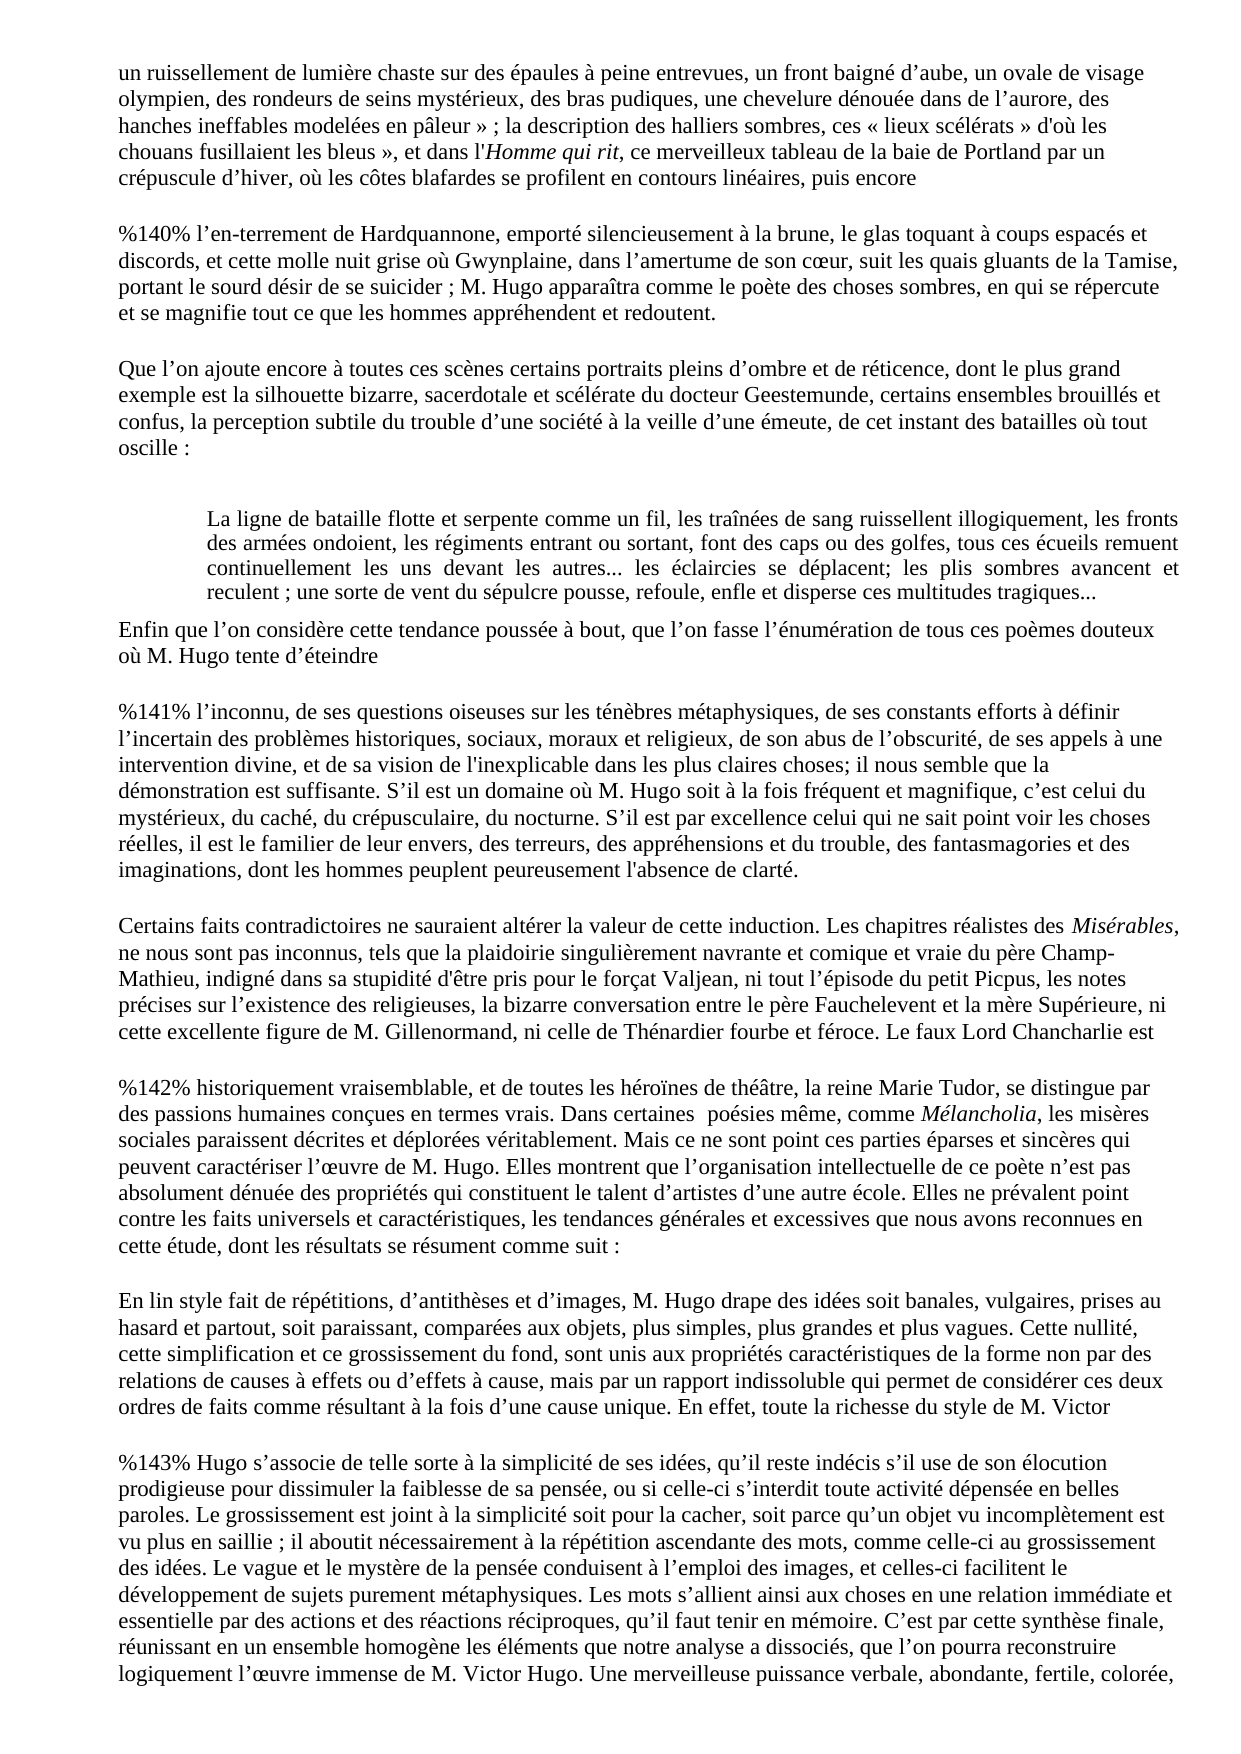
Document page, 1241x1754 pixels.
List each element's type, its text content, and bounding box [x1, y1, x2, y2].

text %142% historiquement vraisemblable, et de toutes les héroïnes de théâtre, la reine Marie Tudor, se distingue par des passions humaines conçues en termes vrais. Dans certaines poésies même, comme Mélancholia, les misères sociales paraissent décrites et déplorées véritablement. Mais ce ne sont point ces parties éparses et sincères qui peuvent caractériser l’œuvre de M. Hugo. Elles montrent que l’organisation intellectuelle de ce poète n’est pas absolument dénuée des propriétés qui constituent le talent d’artistes d’une autre école. Elles ne prévalent point contre les faits universels et caractéristiques, les tendances générales et excessives que nous avons reconnues en cette étude, dont les résultats se résument comme suit : [118, 1074, 1181, 1258]
text %143% Hugo s’associe de telle sorte à la simplicité de ses idées, qu’il reste indécis s’il use de son élocution prodigieuse pour dissimuler la faiblesse de sa pensée, ou si celle-ci s’interdit toute activité dépensée en belles paroles. Le grossissement est joint à la simplicité soit pour la cacher, soit parce qu’un objet vu incomplètement est vu plus en saillie ; il aboutit nécessairement à la répétition ascendante des mots, comme celle-ci au grossissement des idées. Le vague et le mystère de la pensée conduisent à l’emploi des images, et celles-ci facilitent le développement de sujets purement métaphysiques. Les mots s’allient ainsi aux choses en une relation immédiate et essentielle par des actions et des réactions réciproques, qu’il faut tenir en mémoire. C’est par cette synthèse finale, réunissant en un ensemble homogène les éléments que notre analyse a dissociés, que l’on pourra reconstruire logiquement l’œuvre immense de M. Victor Hugo. Une merveilleuse puissance verbale, abondante, fertile, colorée, [118, 1449, 1181, 1686]
text Certains faits contradictoires ne sauraient altérer la valeur de cette induction. Les chapitres réalistes des Misérables, ne nous sont pas inconnus, tels que la plaidoirie singulièrement navrante et comique et vraie du père Champ-Mathieu, indigné dans sa stupidité d'être pris pour le forçat Valjean, ni tout l’épisode du petit Picpus, les notes précises sur l’existence des religieuses, la bizarre conversation entre le père Fauchelevent et la mère Supérieure, ni cette excellente figure de M. Gillenormand, ni celle de Thénardier fourbe et féroce. Le faux Lord Chancharlie est [118, 912, 1181, 1044]
text %141% l’inconnu, de ses questions oiseuses sur les ténèbres métaphysiques, de ses constants efforts à définir l’incertain des problèmes historiques, sociaux, moraux et religieux, de son abus de l’obscurité, de ses appels à une intervention divine, et de sa vision de l'inexplicable dans les plus claires choses; il nous semble que la démonstration est suffisante. S’il est un domaine où M. Hugo soit à la fois fréquent et magnifique, c’est celui du mystérieux, du caché, du crépusculaire, du nocturne. S’il est par excellence celui qui ne sait point voir les choses réelles, il est le familier de leur envers, des terreurs, des appréhensions et du trouble, des fantasmagories et des imaginations, dont les hommes peuplent peureusement l'absence de clarté. [118, 698, 1181, 883]
text un ruissellement de lumière chaste sur des épaules à peine entrevues, un front baigné d’aube, un ovale de visage olympien, des rondeurs de seins mystérieux, des bras pudiques, une chevelure dénouée dans de l’aurore, des hanches ineffables modelées en pâleur » ; la description des halliers sombres, ces « lieux scélérats » d'où les chouans fusillaient les bleus », et dans l'Homme qui rit, ce merveilleux tableau de la baie de Portland par un crépuscule d’hiver, où les côtes blafardes se profilent en contours linéaires, puis encore [118, 59, 1181, 191]
text Enfin que l’on considère cette tendance poussée à bout, que l’on fasse l’énumération de tous ces poèmes douteux où M. Hugo tente d’éteindre [118, 616, 1181, 669]
text Que l’on ajoute encore à toutes ces scènes certains portraits pleins d’ombre et de réticence, dont le plus grand exemple est la silhouette bizarre, sacerdotale et scélérate du docteur Geestemunde, certains ensembles brouillés et confus, la perception subtile du trouble d’une société à la veille d’une émeute, de cet instant des batailles où tout oscille : [118, 355, 1181, 461]
text %140% l’en-terrement de Hardquannone, emporté silencieusement à la brune, le glas toquant à coups espacés et discords, et cette molle nuit grise où Gwynplaine, dans l’amertume de son cœur, suit les quais gluants de la Tamise, portant le sourd désir de se suicider ; M. Hugo apparaîtra comme le poète des choses sombres, en qui se répercute et se magnifie tout ce que les hommes appréhendent et redoutent. [118, 220, 1181, 326]
text En lin style fait de répétitions, d’antithèses et d’images, M. Hugo drape des idées soit banales, vulgaires, prises au hasard et partout, soit paraissant, comparées aux objets, plus simples, plus grandes et plus vagues. Cette nullité, cette simplification et ce grossissement du fond, sont unis aux propriétés caractéristiques de la forme non par des relations de causes à effets ou d’effets à cause, mais par un rapport indissoluble qui permet de considérer ces deux ordres de faits comme résultant à la fois d’une cause unique. En effet, toute la richesse du style de M. Victor [118, 1288, 1181, 1419]
text La ligne de bataille flotte et serpente comme un fil, les traînées de sang ruissellent illogiquement, les fronts des armées ondoient, les régiments entrant ou sortant, font des caps ou des golfes, tous ces écueils remuent continuellement les uns devant les autres... les éclaircies se déplacent; les plis sombres avancent et reculent ; une sorte de vent du sépulcre pousse, refoule, enfle et disperse ces multitudes tragiques... [207, 505, 1181, 604]
